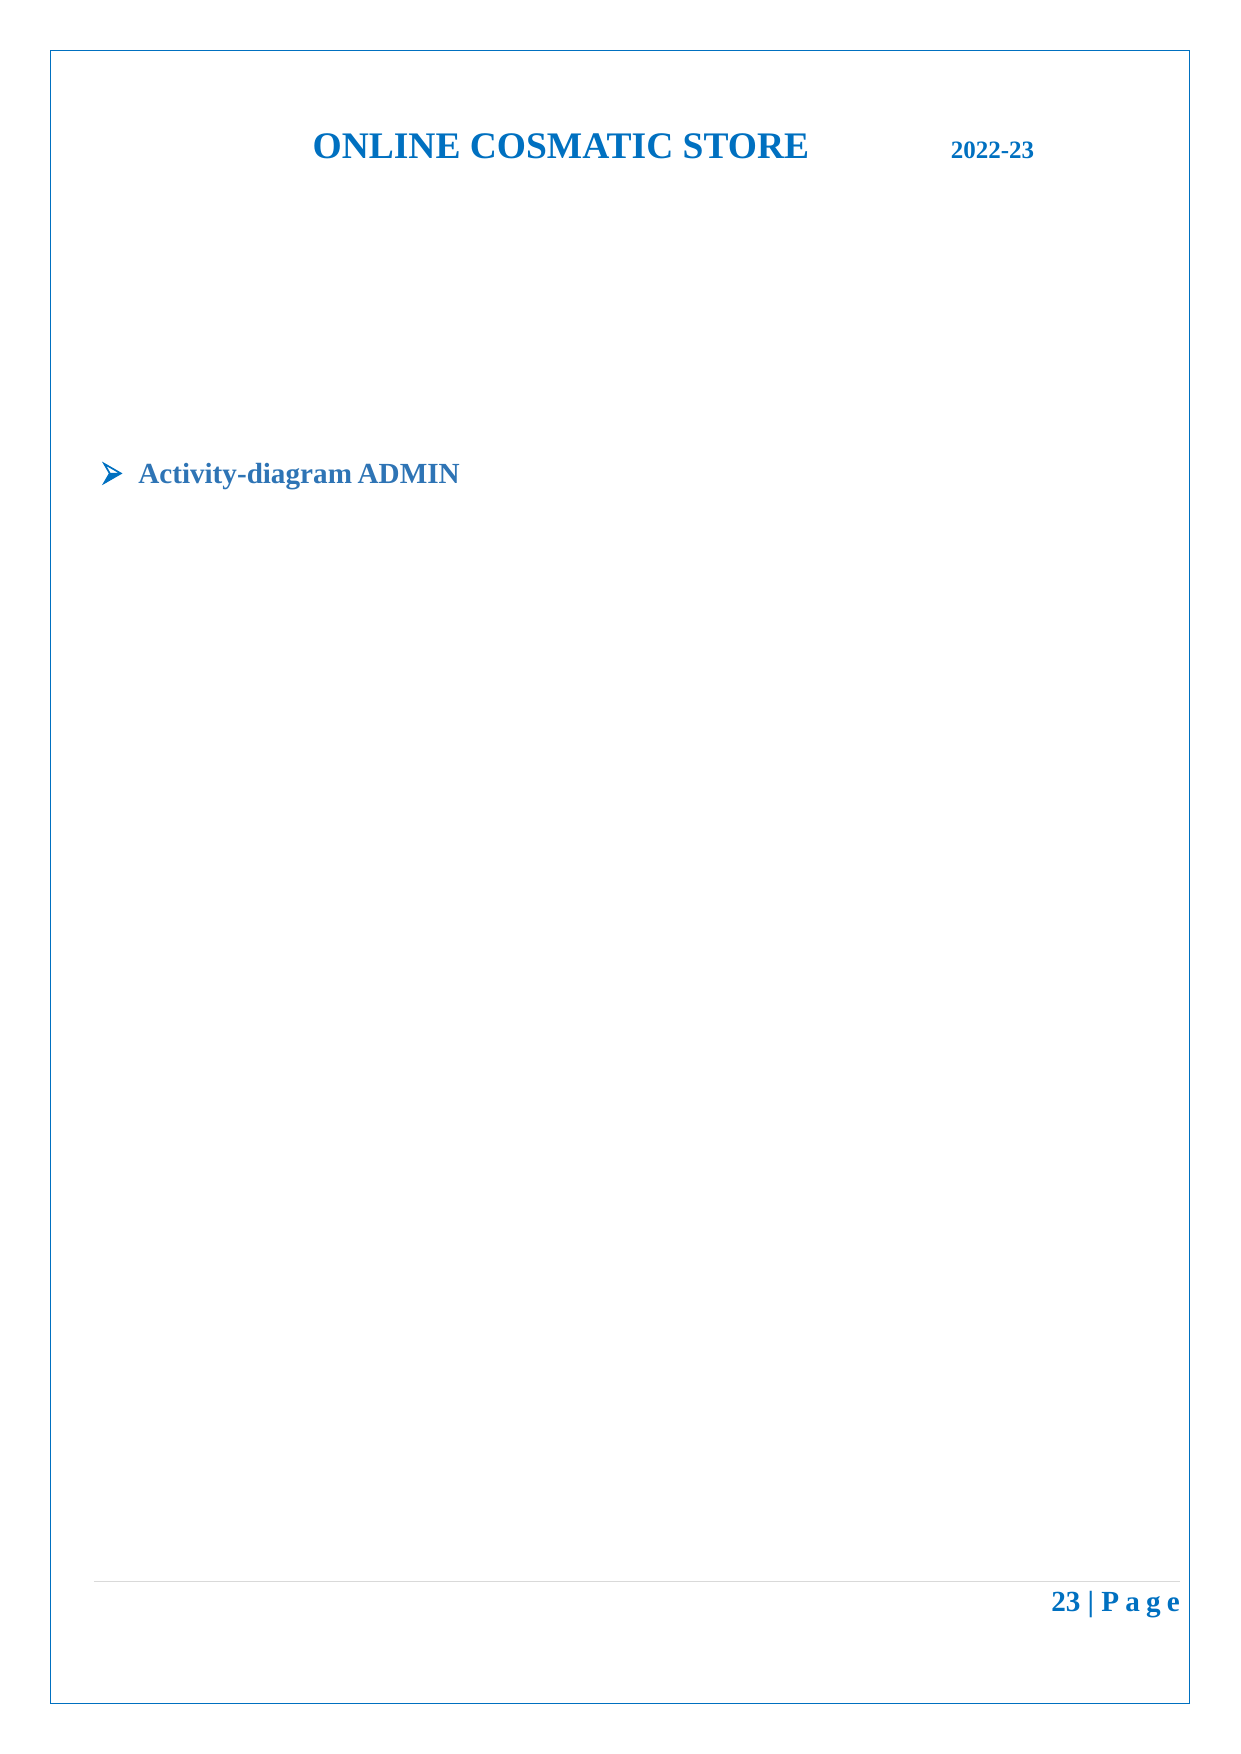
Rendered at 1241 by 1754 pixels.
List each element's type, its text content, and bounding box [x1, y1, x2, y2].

list Activity-diagram ADMIN [101, 457, 1180, 490]
